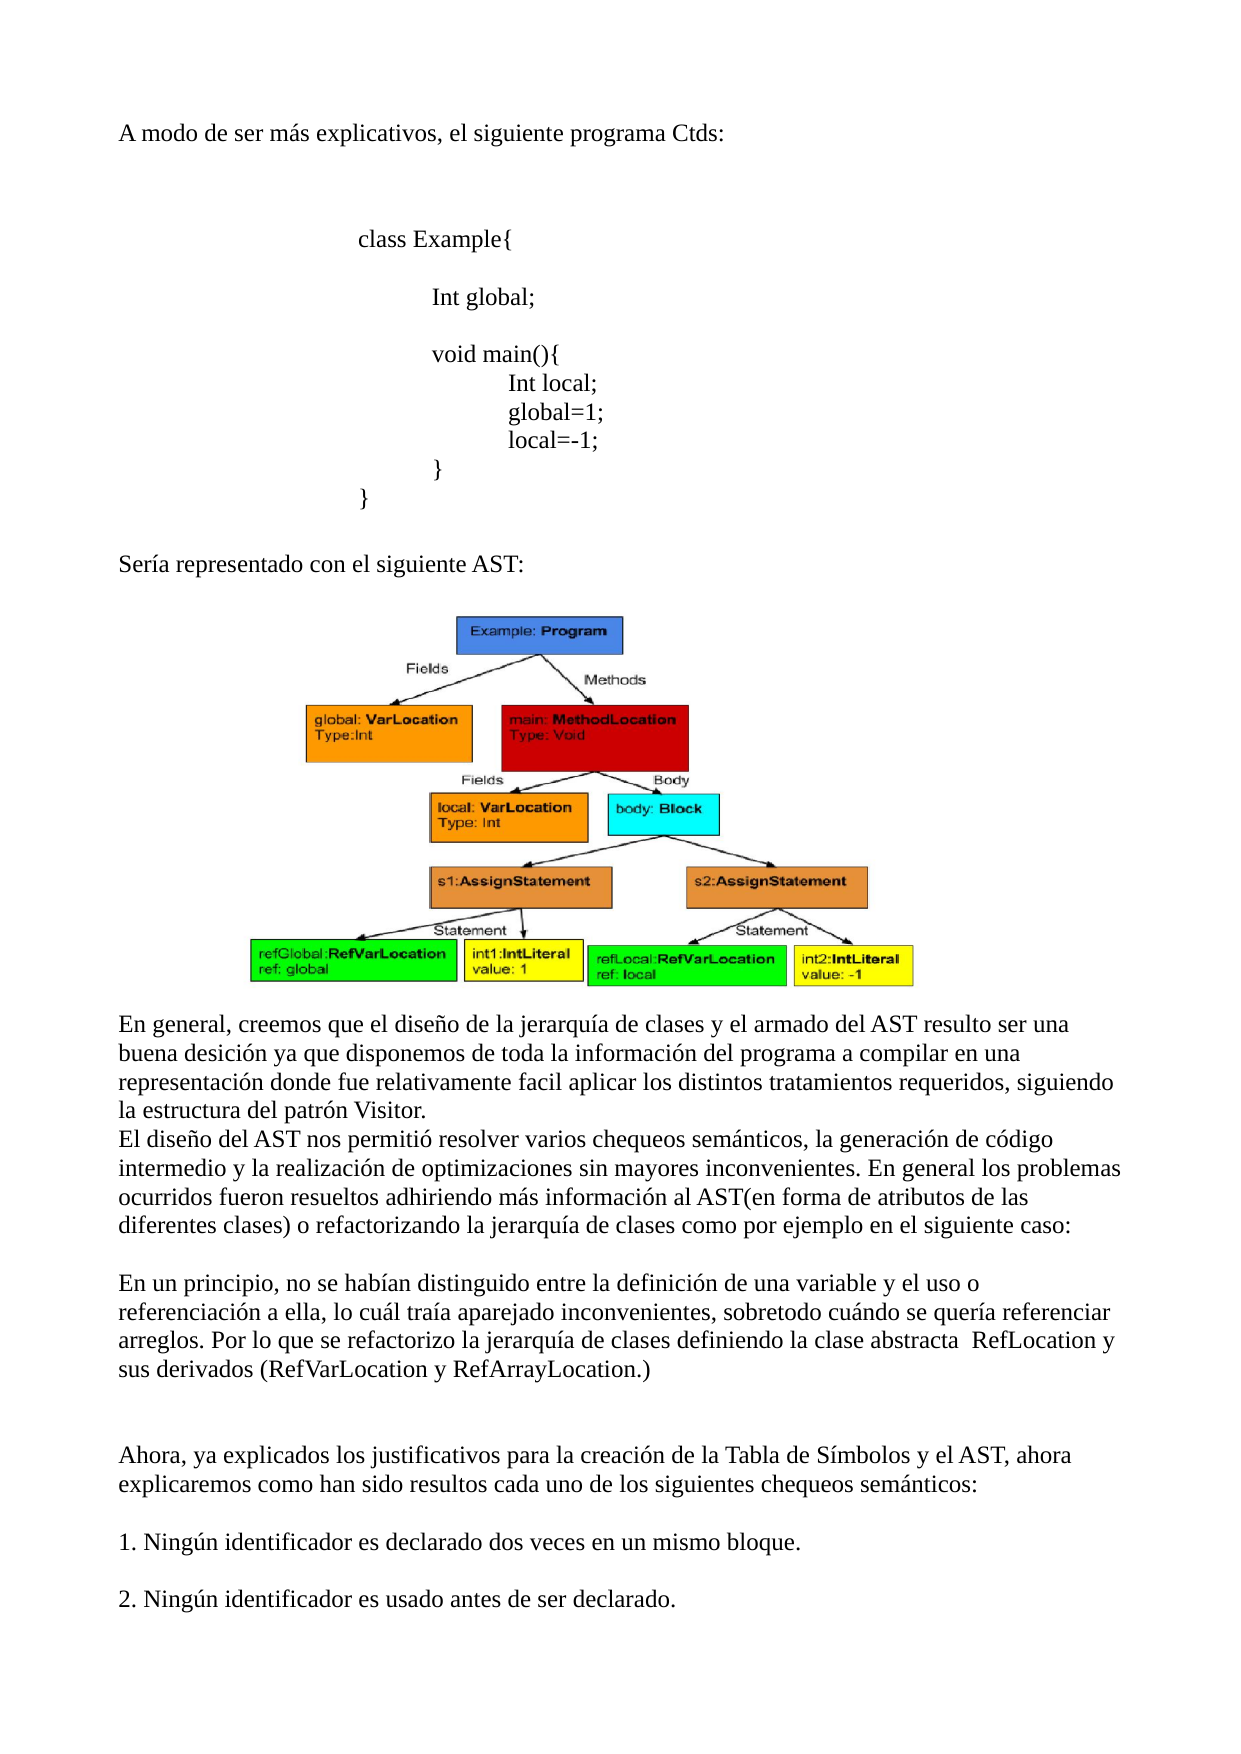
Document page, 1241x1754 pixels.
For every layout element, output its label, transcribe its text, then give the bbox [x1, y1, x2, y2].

text El diseño del AST nos permitió resolver varios chequeos semánticos, la generación de código intermedio y la realización de optimizaciones sin mayores inconvenientes. En general los problemas ocurridos fueron resueltos adhiriendo más información al AST(en forma de atributos de las diferentes clases) o refactorizando la jerarquía de clases como por ejemplo en el siguiente caso: [118, 1124, 1122, 1239]
text Sería representado con el siguiente AST: [118, 549, 1122, 578]
text 2. Ningún identificador es usado antes de ser declarado. [118, 1584, 1122, 1613]
picture [207, 606, 957, 1004]
text Ahora, ya explicados los justificativos para la creación de la Tabla de Símbolos y el AST, ahora explicaremos como han sido resultos cada uno de los siguientes chequeos semánticos: [118, 1441, 1122, 1498]
text A modo de ser más explicativos, el siguiente programa Ctds: [118, 118, 1122, 147]
text 1. Ningún identificador es declarado dos veces en un mismo bloque. [118, 1527, 1122, 1556]
text En un principio, no se habían distinguido entre la definición de una variable y el uso o referenciación a ella, lo cuál traía aparejado inconvenientes, sobretodo cuándo se quería referenciar arreglos. Por lo que se refactorizo la jerarquía de clases definiendo la clase abstracta RefLocation y sus derivados (RefVarLocation y RefArrayLocation.) [118, 1268, 1122, 1383]
text En general, creemos que el diseño de la jerarquía de clases y el armado del AST resulto ser una buena desición ya que disponemos de toda la información del programa a compilar en una representación donde fue relativamente facil aplicar los distintos tratamientos requeridos, siguiendo la estructura del patrón Visitor. [118, 1009, 1122, 1124]
